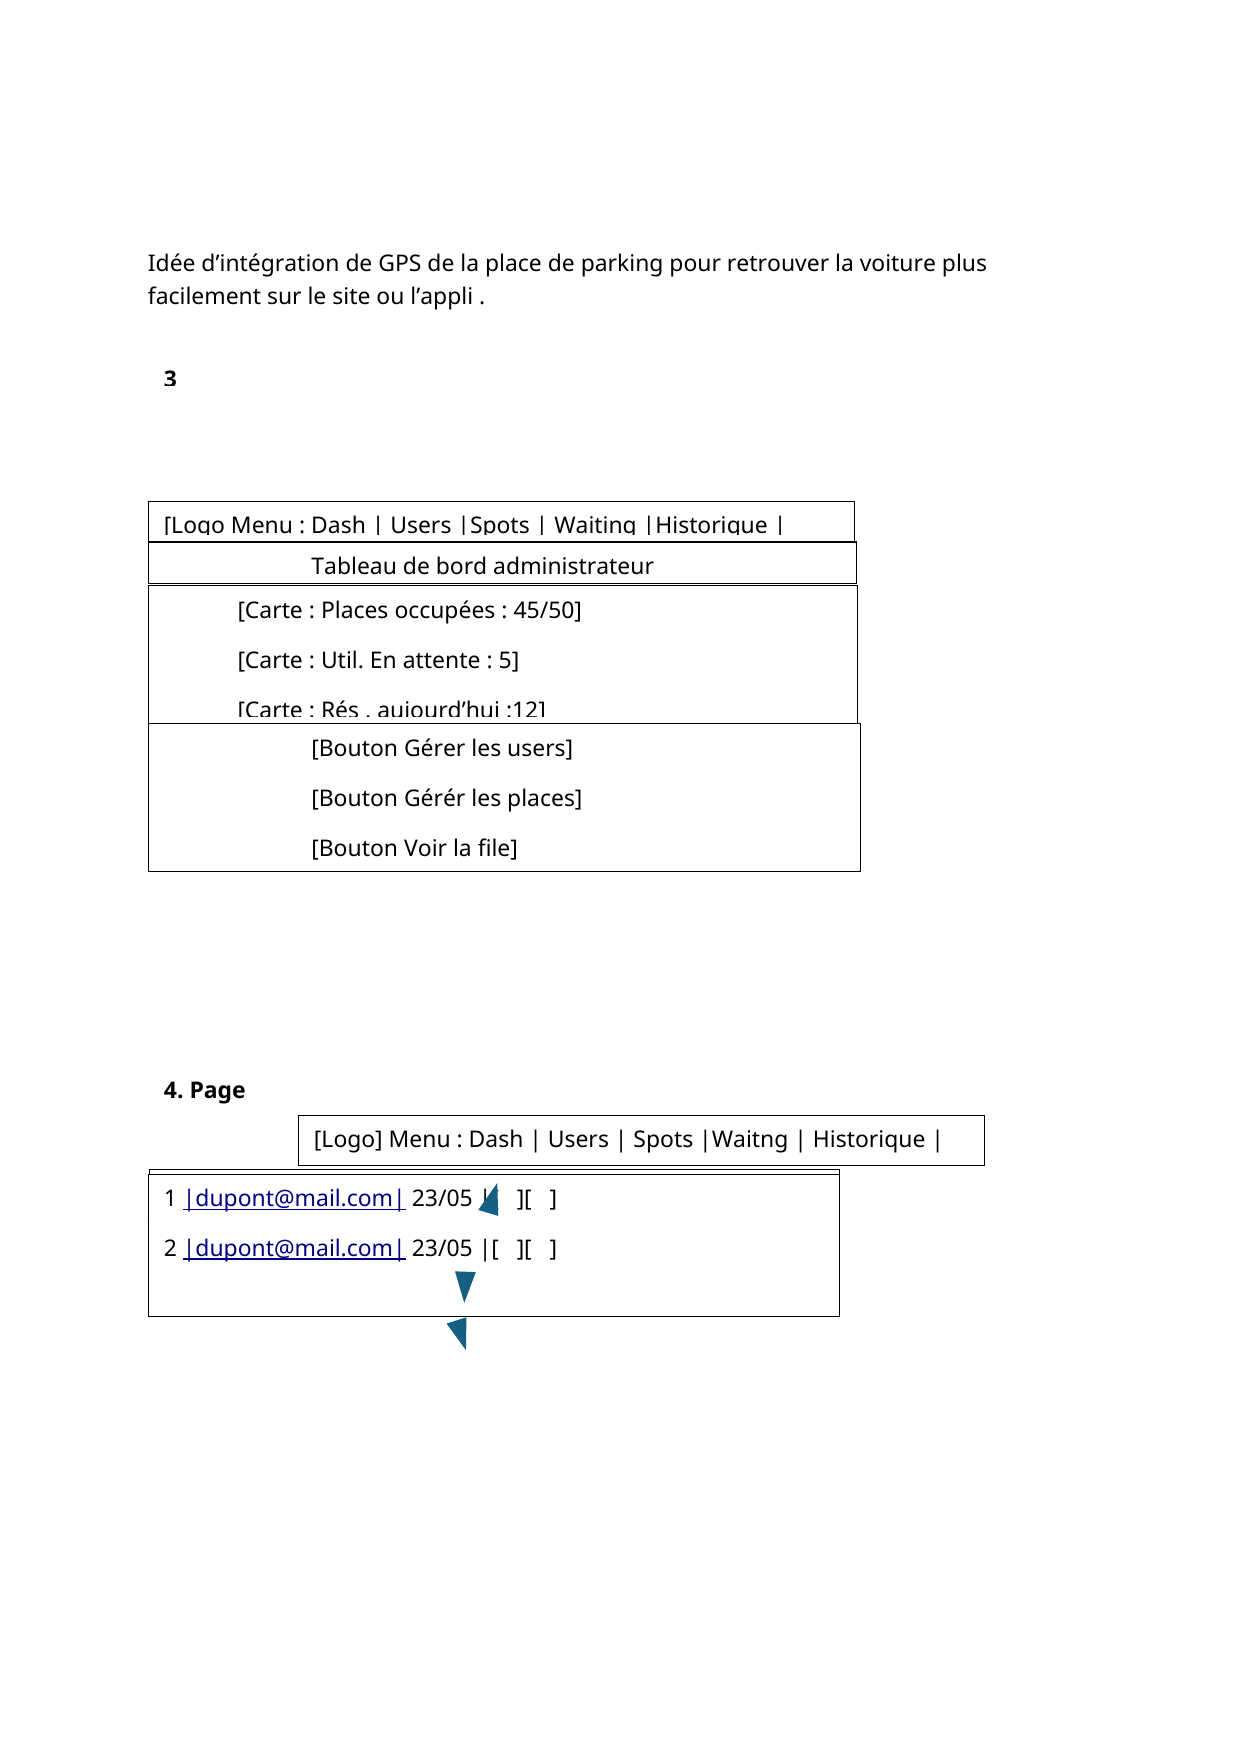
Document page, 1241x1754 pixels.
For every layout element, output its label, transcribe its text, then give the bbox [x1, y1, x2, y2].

text [Logo] Menu : Dash | Users | Spots |Waitng | Historique |Déco [314, 1123, 969, 1157]
text Tableau de bord administrateur [237, 550, 841, 575]
text [Carte : Places occupées : 45/50] [163, 594, 842, 625]
text [Bouton Gérer les users] [311, 732, 845, 763]
text 1 |dupont@mail.com| 23/05 |[ ][ ] [164, 1182, 824, 1213]
text [Carte : Util. En attente : 5] [163, 644, 842, 675]
text Idée d’intégration de GPS de la place de parking pour retrouver la voiture plus facilement sur le site ou l’appli . [149, 1066, 297, 1112]
text 4. Page Admin - File d'Attente (/admin/waiting-list) [164, 1074, 282, 1105]
text Idée d’intégration de GPS de la place de parking pour retrouver la voiture plus facilement sur le site ou l’appli . [149, 724, 860, 871]
text Idée d’intégration de GPS de la place de parking pour retrouver la voiture plus facilement sur le site ou l’appli . [149, 502, 854, 541]
text [Bouton Voir la file] [311, 831, 845, 863]
text Idée d’intégration de GPS de la place de parking pour retrouver la voiture plus facilement sur le site ou l’appli . [148, 247, 1093, 312]
text Idée d’intégration de GPS de la place de parking pour retrouver la voiture plus facilement sur le site ou l’appli . [299, 1116, 984, 1165]
text 2 |dupont@mail.com| 23/05 |[ ][ ] [164, 1232, 824, 1263]
text [Carte : Rés . aujourd’hui :12] [163, 693, 842, 716]
text Idée d’intégration de GPS de la place de parking pour retrouver la voiture plus facilement sur le site ou l’appli . [149, 1175, 839, 1316]
text Idée d’intégration de GPS de la place de parking pour retrouver la voiture plus facilement sur le site ou l’appli . [149, 543, 856, 583]
text Idée d’intégration de GPS de la place de parking pour retrouver la voiture plus facilement sur le site ou l’appli . [150, 1170, 839, 1174]
text [Logo Menu : Dash | Users |Spots | Waiting |Historique |Déco [163, 509, 839, 535]
text [Bouton Gérér les places] [311, 782, 845, 813]
text Idée d’intégration de GPS de la place de parking pour retrouver la voiture plus facilement sur le site ou l’appli . [149, 586, 857, 723]
